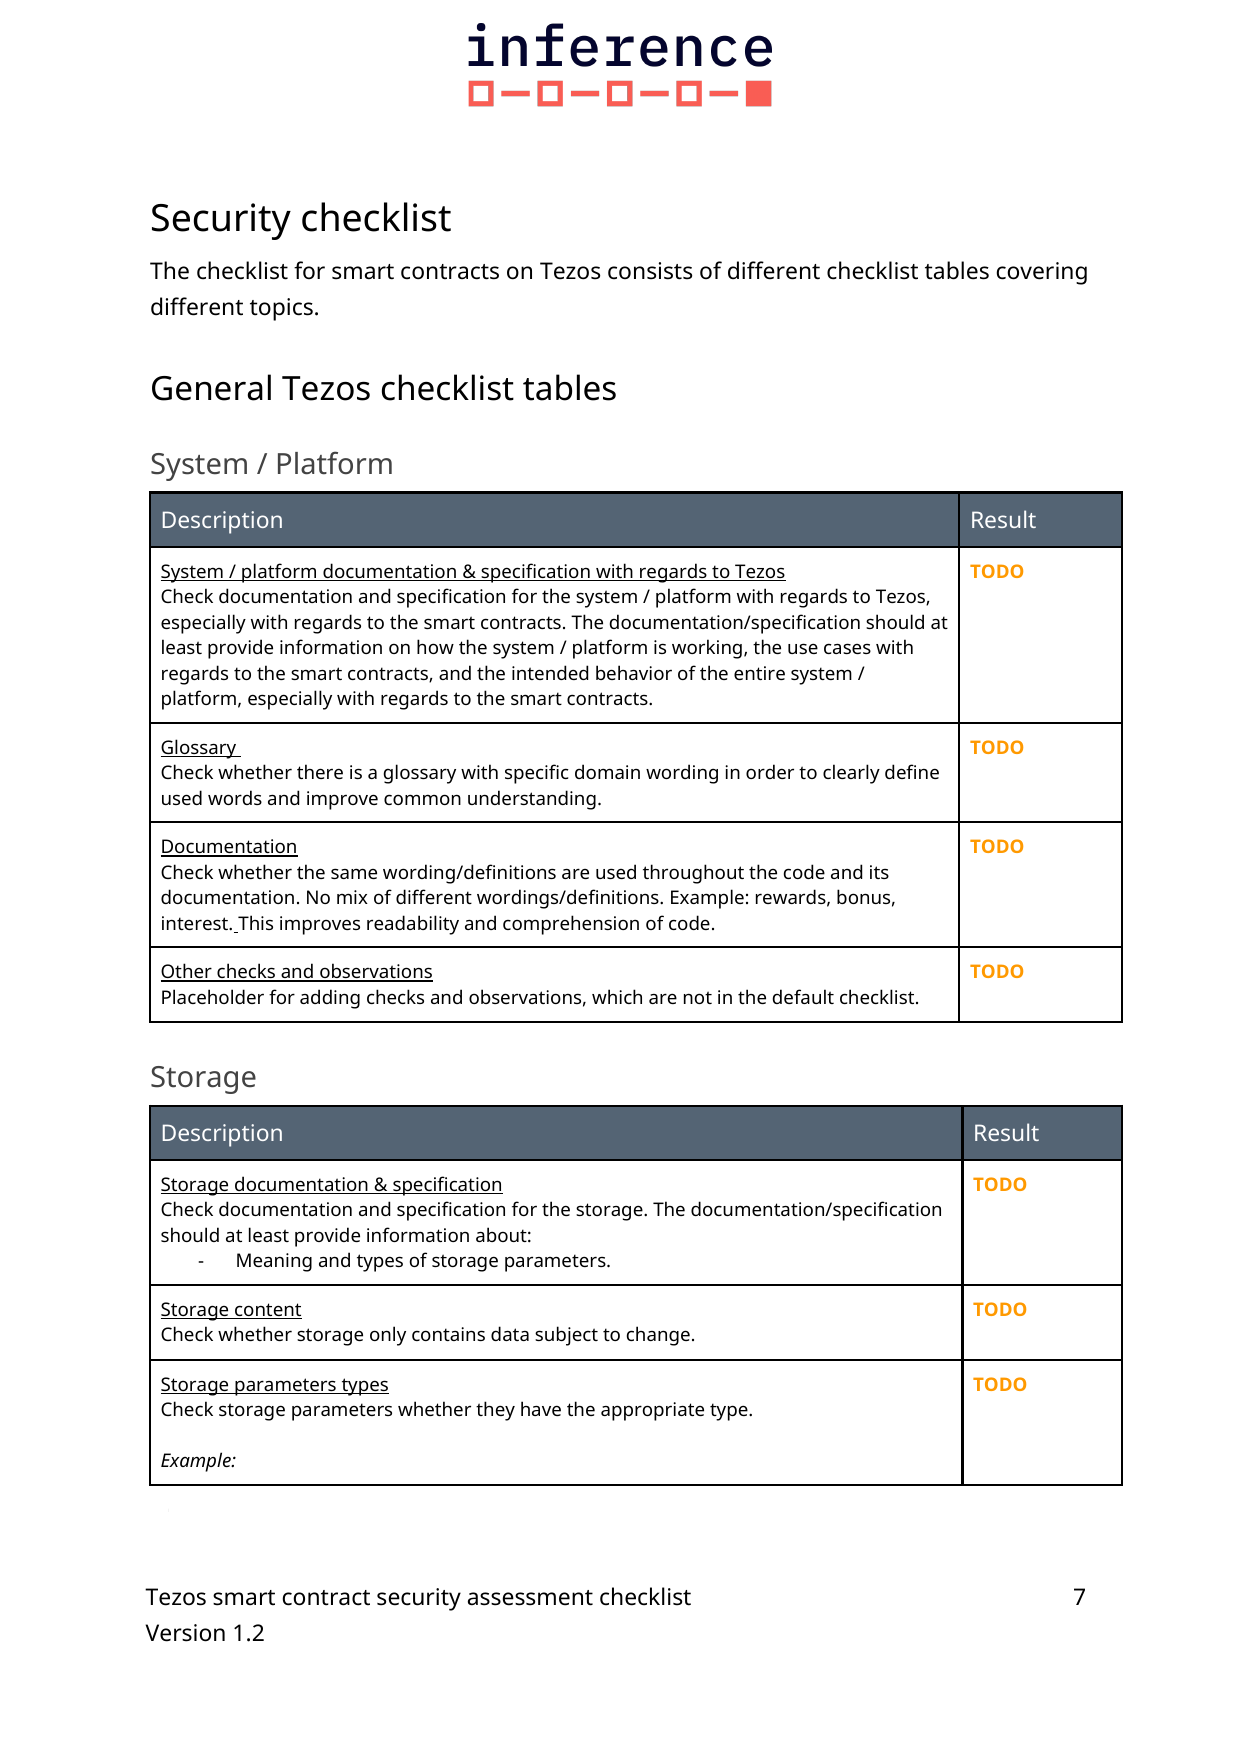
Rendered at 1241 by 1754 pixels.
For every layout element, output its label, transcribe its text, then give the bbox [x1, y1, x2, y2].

table_cell Documentation Check whether the same wording/definitions are used throughout the code and its documentation. No mix of different wordings/definitions. Example: rewards, bonus, interest. This improves readability and comprehension of code. [151, 823, 958, 946]
text The checklist for smart contracts on Tezos consists of different checklist tables covering different topics. [150, 255, 1090, 322]
table_header Result [960, 494, 1121, 546]
subtitle System / Platform [150, 443, 1090, 483]
table_cell TODO [960, 948, 1121, 1021]
table_cell TODO [964, 1361, 1121, 1484]
table_cell TODO [960, 823, 1121, 946]
table_cell Storage documentation & specification Check documentation and specification for the storage. The documentation/specification should at least provide information about: Meaning and types of storage parameters. [151, 1161, 961, 1284]
subtitle Security checklist [150, 192, 1090, 243]
table_cell TODO [960, 548, 1121, 722]
table_cell Other checks and observations Placeholder for adding checks and observations, which are not in the default checklist. [151, 948, 958, 1021]
table_cell TODO [964, 1161, 1121, 1284]
table_cell System / platform documentation & specification with regards to Tezos Check documentation and specification for the system / platform with regards to Tezos, especially with regards to the smart contracts. The documentation/specification should at least provide information on how the system / platform is working, the use cases with regards to the smart contracts, and the intended behavior of the entire system / platform, especially with regards to the smart contracts. [151, 548, 958, 722]
subtitle Storage [150, 1056, 1090, 1096]
table_cell Storage parameters types Check storage parameters whether they have the appropriate type. Example: [151, 1361, 961, 1484]
table_cell TODO [964, 1286, 1121, 1359]
subtitle General Tezos checklist tables [150, 364, 1090, 410]
table_cell TODO [960, 724, 1121, 821]
table_header Result [964, 1107, 1121, 1159]
picture [468, 23, 772, 108]
table_header Description [151, 1107, 961, 1159]
table_cell Glossary Check whether there is a glossary with specific domain wording in order to clearly define used words and improve common understanding. [151, 724, 958, 821]
table_header Description [151, 494, 958, 546]
table_cell Storage content Check whether storage only contains data subject to change. [151, 1286, 961, 1359]
